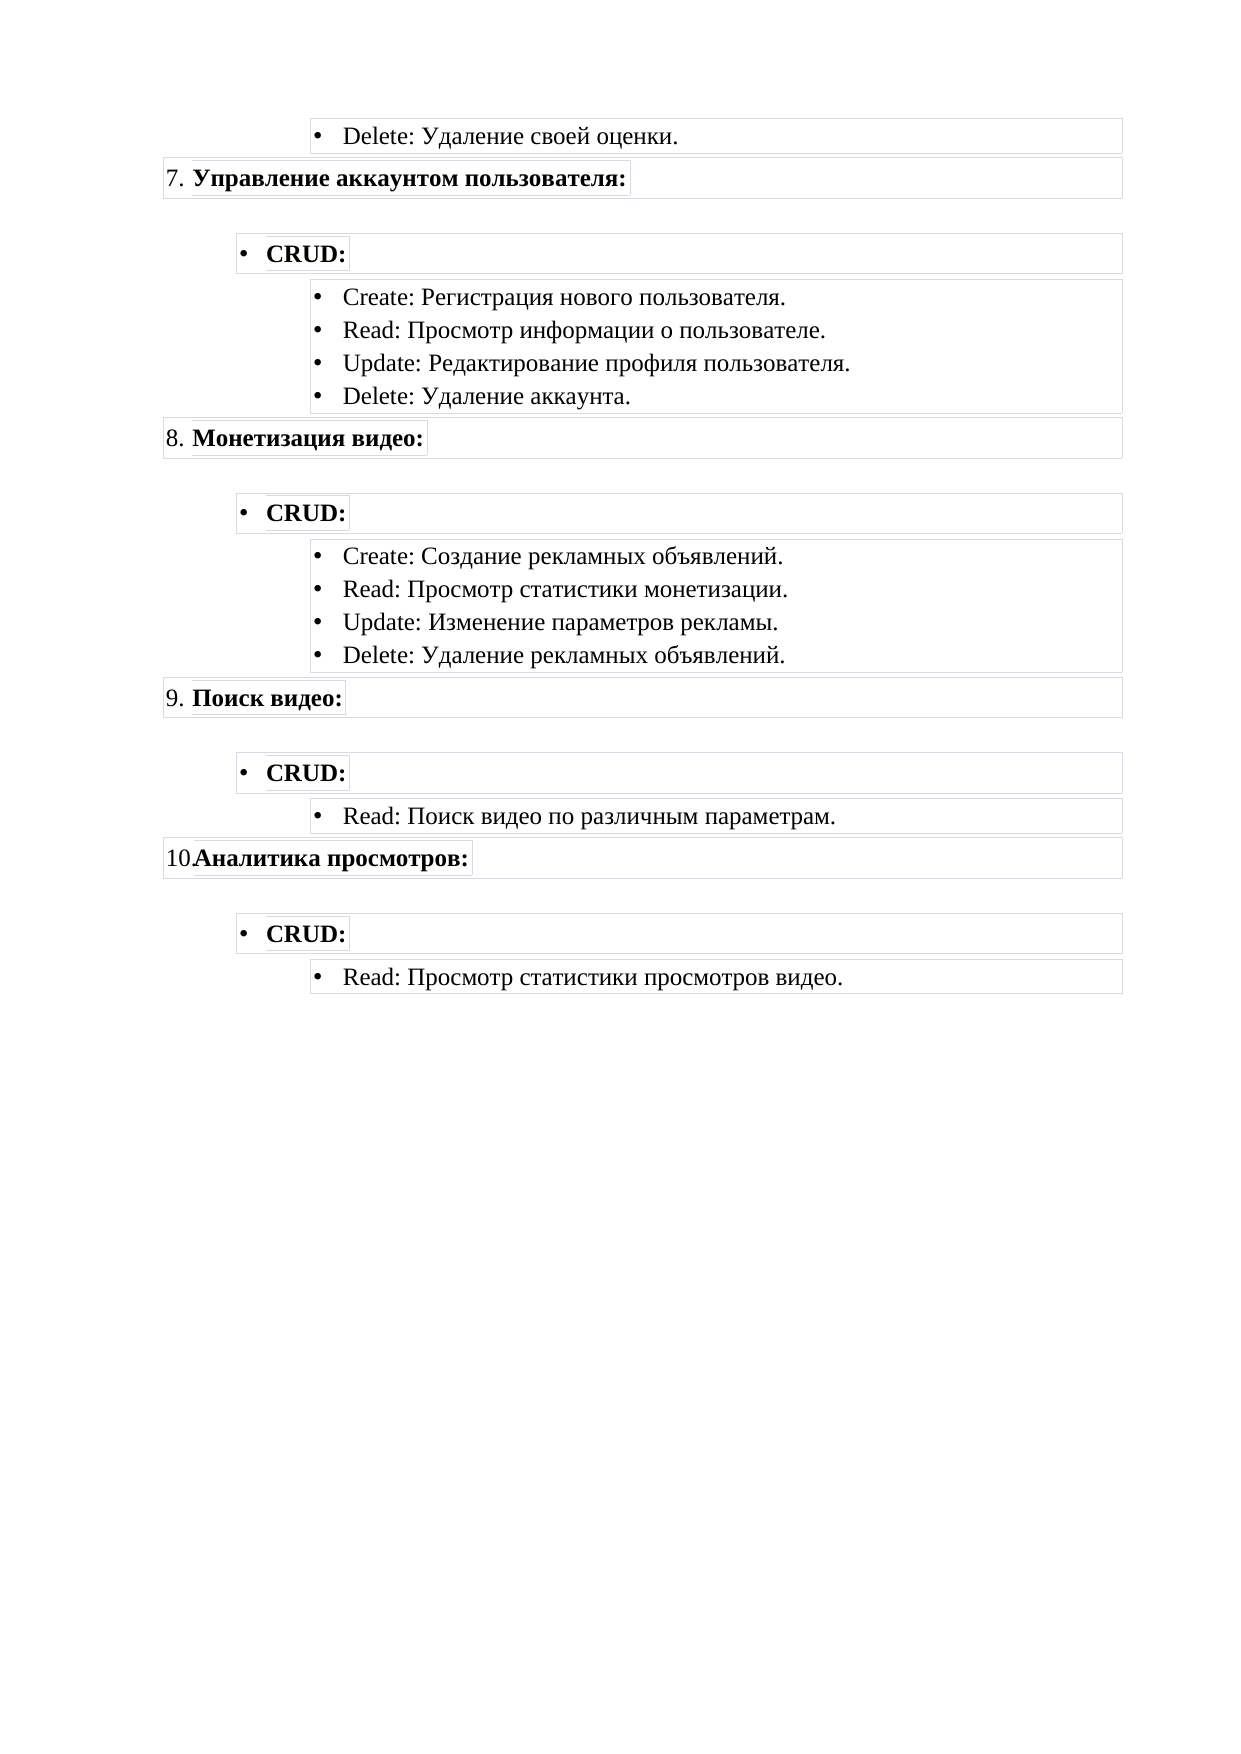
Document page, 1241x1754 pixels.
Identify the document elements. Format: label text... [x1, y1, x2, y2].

list Delete: Удаление аккаунта. [311, 378, 1122, 413]
list Поиск видео: [164, 678, 1122, 717]
list Read: Просмотр информации о пользователе. [311, 312, 1122, 343]
list Create: Создание рекламных объявлений. [311, 540, 1122, 570]
list Read: Поиск видео по различным параметрам. [311, 799, 1122, 833]
list Delete: Удаление своей оценки. [311, 119, 1122, 153]
list Create: Регистрация нового пользователя. [311, 280, 1122, 311]
list CRUD: [237, 914, 1122, 953]
list CRUD: [237, 753, 1122, 793]
list CRUD: [237, 234, 1122, 273]
list Монетизация видео: [164, 418, 1122, 458]
list Read: Просмотр статистики просмотров видео. [311, 960, 1122, 993]
list Update: Редактирование профиля пользователя. [311, 345, 1122, 377]
list CRUD: [237, 494, 1122, 533]
list Управление аккаунтом пользователя: [164, 158, 1122, 198]
list Update: Изменение параметров рекламы. [311, 604, 1122, 636]
list Аналитика просмотров: [164, 838, 1122, 878]
list Delete: Удаление рекламных объявлений. [311, 637, 1122, 672]
list Read: Просмотр статистики монетизации. [311, 571, 1122, 603]
